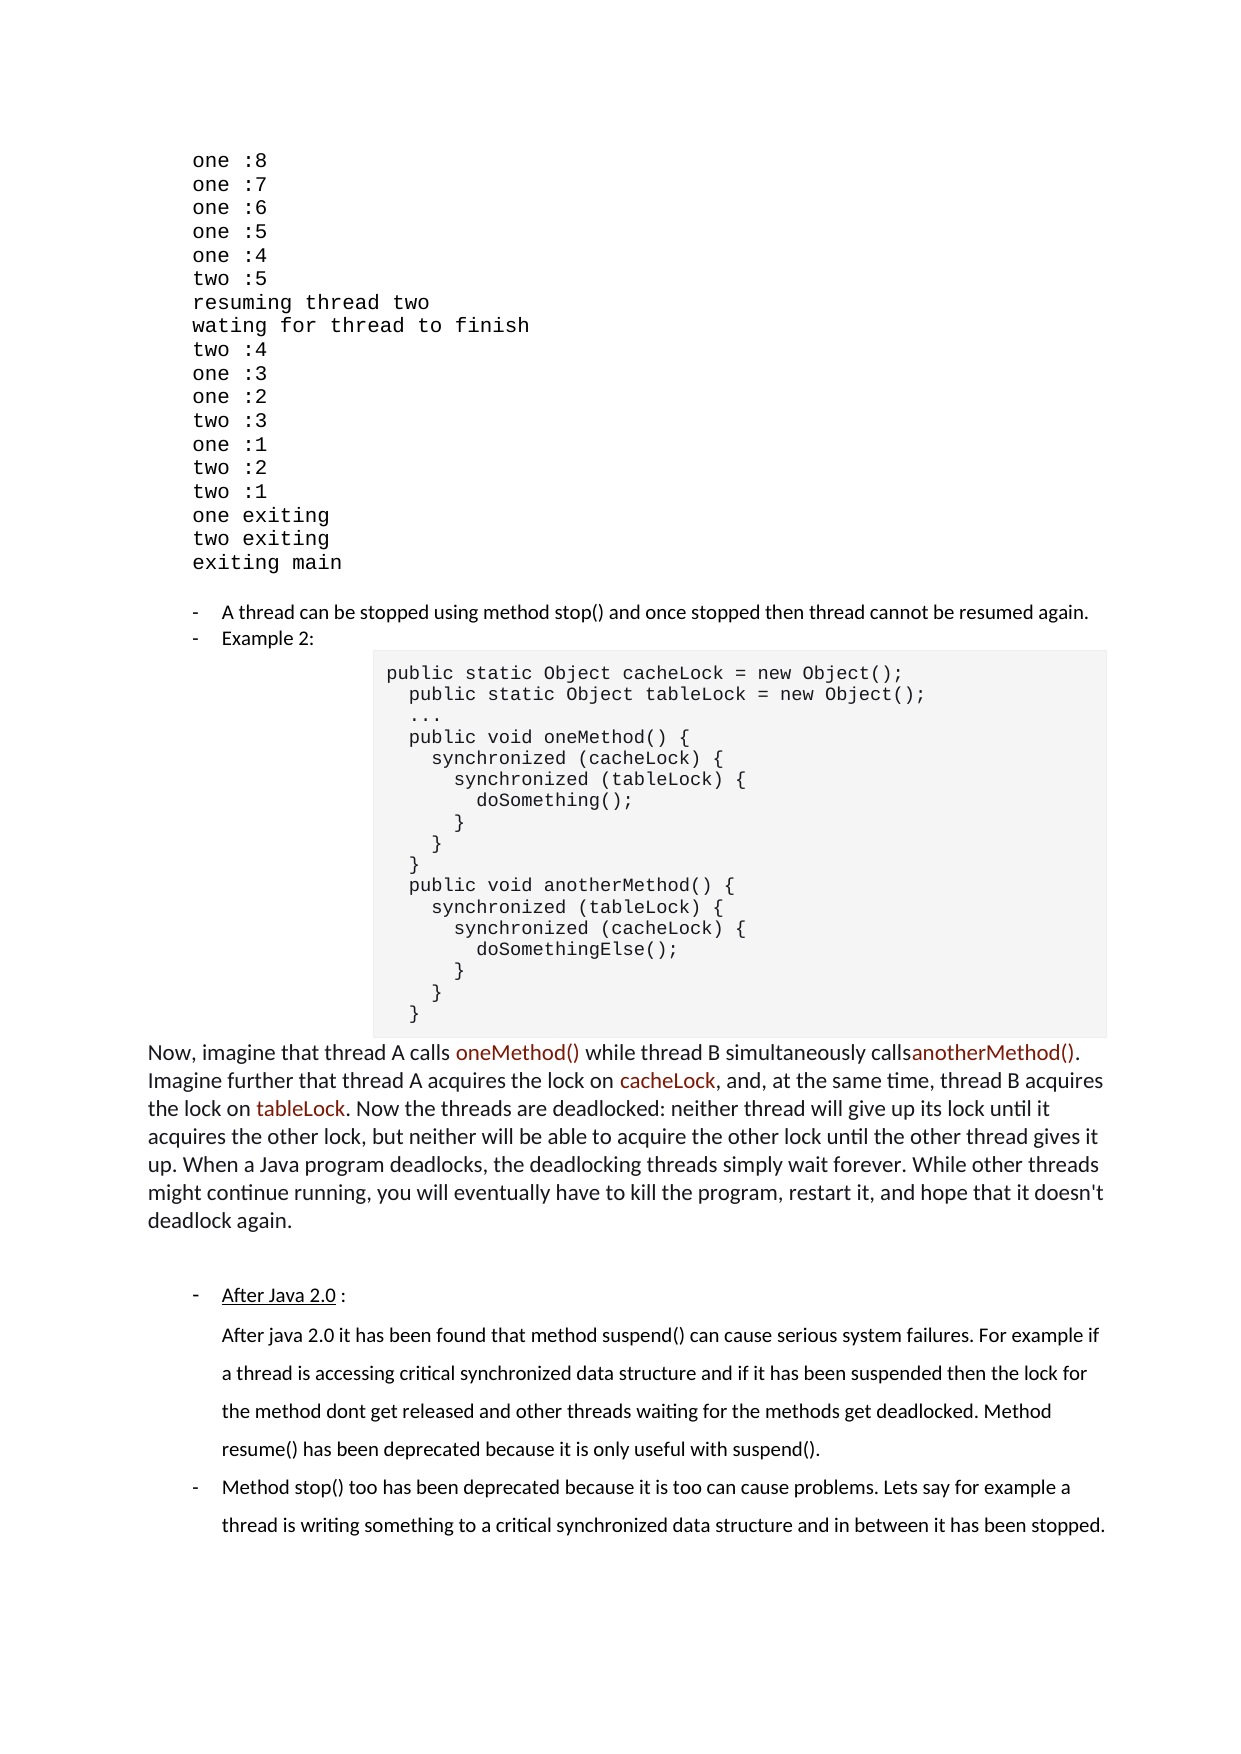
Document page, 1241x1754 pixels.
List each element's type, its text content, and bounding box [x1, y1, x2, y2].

list After java 2.0 it has been found that method suspend() can cause serious system failures. For example if a thread is accessing critical synchronized data structure and if it has been suspended then the lock for the method dont get released and other threads waiting for the methods get deadlocked. Method resume() has been deprecated because it is only useful with suspend(). [222, 1322, 1107, 1462]
text public void oneMethod() { [374, 714, 1106, 735]
text exiting main [192, 552, 1107, 576]
text synchronized (tableLock) { [374, 756, 1106, 778]
text one :1 [192, 434, 1107, 457]
text ... [374, 693, 1106, 714]
text two exiting [192, 528, 1107, 552]
text one :6 [192, 197, 1107, 221]
text synchronized (tableLock) { [374, 884, 1106, 905]
text synchronized (cacheLock) { [374, 905, 1106, 926]
text } [374, 841, 1106, 863]
text one :7 [192, 174, 1107, 197]
text one :8 [192, 150, 1107, 174]
text doSomethingElse(); [374, 926, 1106, 948]
text resuming thread two [192, 292, 1107, 316]
text two :2 [192, 457, 1107, 481]
text one :3 [192, 363, 1107, 386]
list Example 2: [192, 625, 1107, 650]
text doSomething(); [374, 778, 1106, 799]
text synchronized (cacheLock) { [374, 735, 1106, 756]
text two :5 [192, 268, 1107, 292]
text public static Object tableLock = new Object(); [374, 671, 1106, 693]
text public void anotherMethod() { [374, 863, 1106, 884]
text } [374, 969, 1106, 990]
list Method stop() too has been deprecated because it is too can cause problems. Lets say for example a thread is writing something to a critical synchronized data structure and in between it has been stopped. [192, 1474, 1107, 1538]
text public static Object cacheLock = new Object(); [374, 651, 1106, 671]
text two :4 [192, 339, 1107, 363]
text two :1 [192, 481, 1107, 505]
text } [374, 990, 1106, 1037]
text } [374, 948, 1106, 969]
list After Java 2.0 : [192, 1280, 1107, 1308]
list A thread can be stopped using method stop() and once stopped then thread cannot be resumed again. [192, 599, 1107, 625]
text one :2 [192, 386, 1107, 410]
text one :5 [192, 221, 1107, 244]
text one :4 [192, 244, 1107, 268]
text } [374, 799, 1106, 820]
text Now, imagine that thread A calls oneMethod() while thread B simultaneously callsanotherMethod(). Imagine further that thread A acquires the lock on cacheLock, and, at the same time, thread B acquires the lock on tableLock. Now the threads are deadlocked: neither thread will give up its lock until it acquires the other lock, but neither will be able to acquire the other lock until the other thread gives it up. When a Java program deadlocks, the deadlocking threads simply wait forever. While other threads might continue running, you will eventually have to kill the program, restart it, and hope that it doesn't deadlock again. [148, 1038, 1107, 1234]
text } [374, 820, 1106, 841]
text wating for thread to finish [192, 316, 1107, 339]
text two :3 [192, 410, 1107, 434]
text one exiting [192, 505, 1107, 528]
